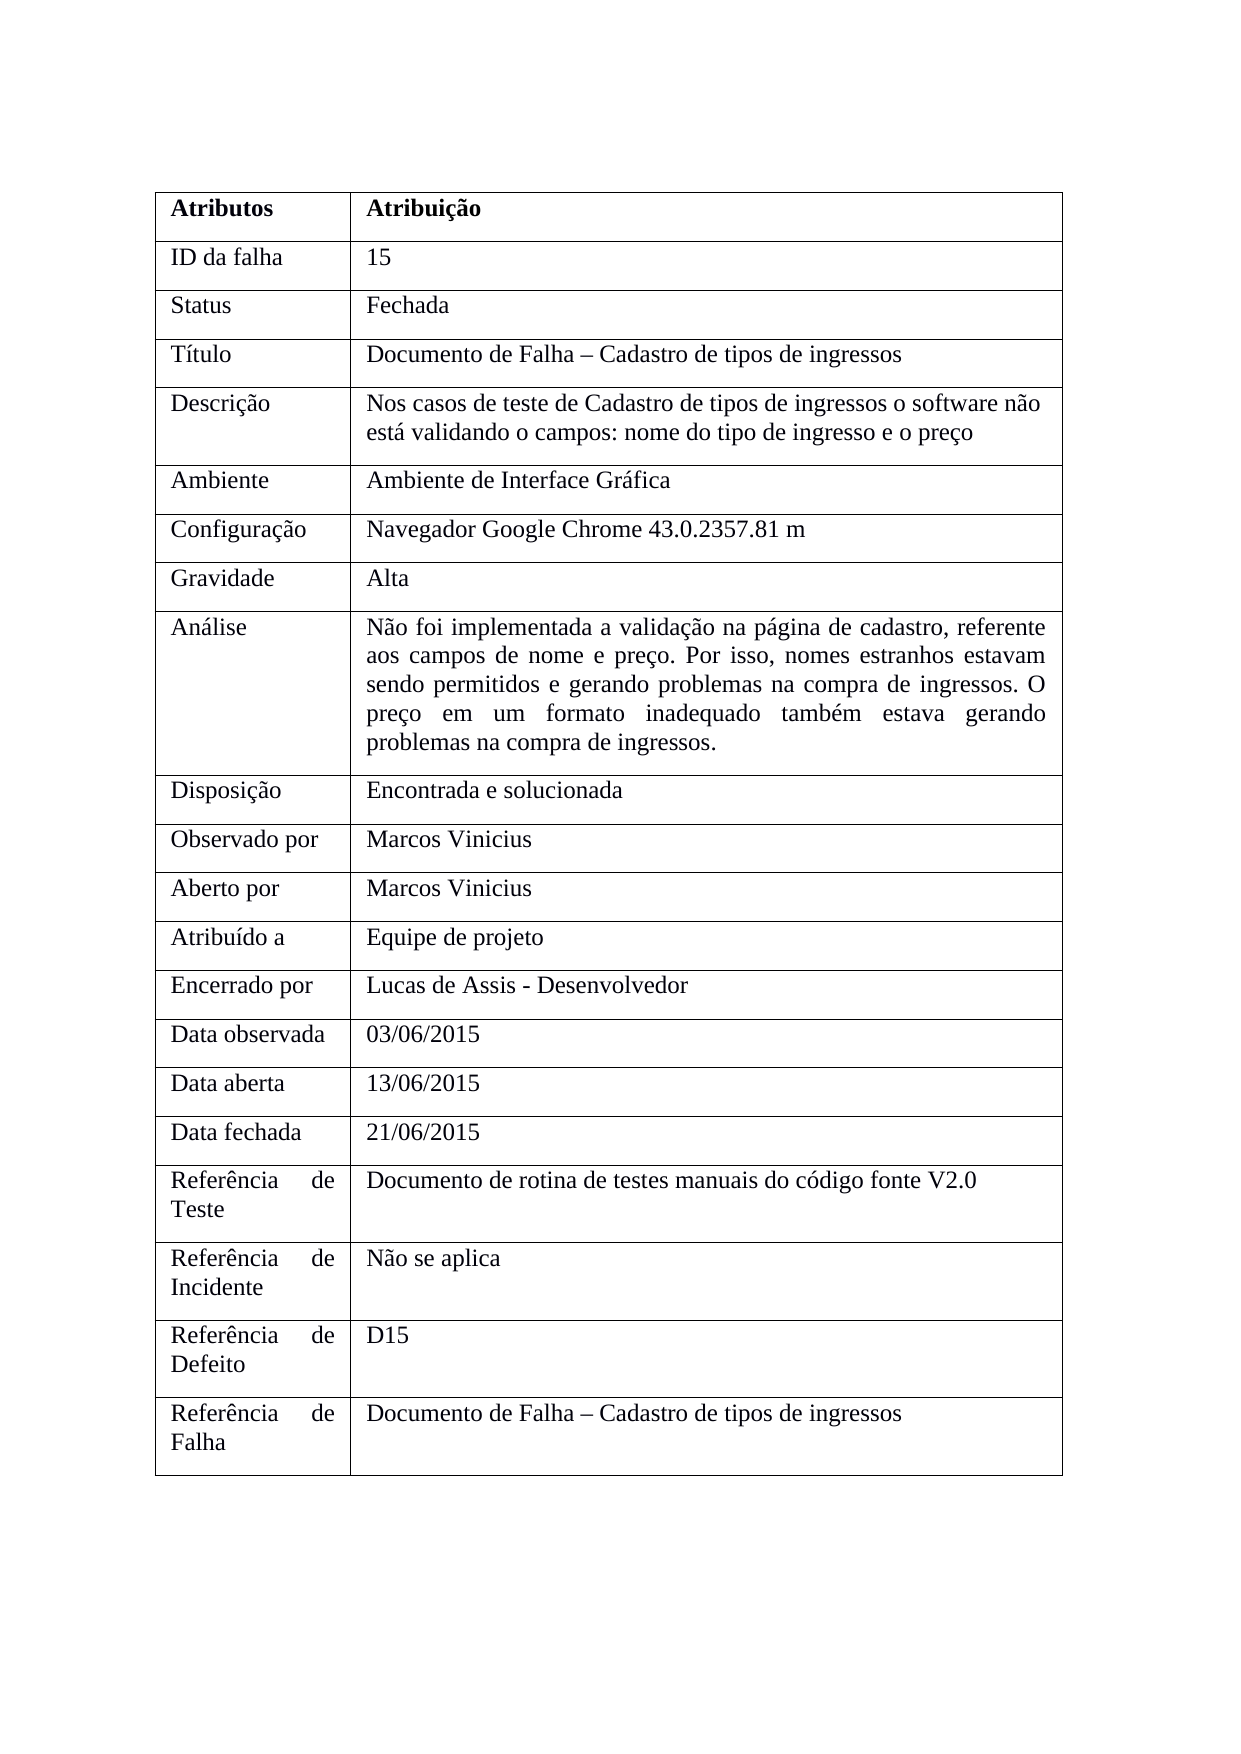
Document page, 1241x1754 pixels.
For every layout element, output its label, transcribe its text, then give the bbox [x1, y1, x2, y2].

table_cell Referência de Incidente [156, 1243, 350, 1320]
table_cell Documento de rotina de testes manuais do código fonte V2.0 [351, 1166, 1062, 1242]
table_cell Observado por [156, 825, 350, 872]
table_cell Descrição [156, 388, 350, 465]
table_cell 21/06/2015 [351, 1117, 1062, 1165]
table_cell D15 [351, 1321, 1062, 1397]
table_header Atributos [156, 193, 350, 241]
table_cell Título [156, 340, 350, 387]
table_cell Status [156, 291, 350, 338]
table_cell Alta [351, 563, 1062, 611]
table_cell 15 [351, 242, 1062, 290]
table_cell Disposição [156, 776, 350, 823]
table_cell Data observada [156, 1020, 350, 1067]
table_cell Nos casos de teste de Cadastro de tipos de ingressos o software não está validando o campos: nome do tipo de ingresso e o preço [351, 388, 1062, 465]
table_cell Aberto por [156, 873, 350, 921]
table_cell Não foi implementada a validação na página de cadastro, referente aos campos de nome e preço. Por isso, nomes estranhos estavam sendo permitidos e gerando problemas na compra de ingressos. O preço em um formato inadequado também estava gerando problemas na compra de ingressos. [351, 612, 1062, 775]
table_cell Não se aplica [351, 1243, 1062, 1320]
table_cell Documento de Falha – Cadastro de tipos de ingressos [351, 1398, 1062, 1475]
table_cell Equipe de projeto [351, 922, 1062, 970]
table_cell Ambiente de Interface Gráfica [351, 466, 1062, 513]
table_cell Data aberta [156, 1068, 350, 1116]
table_cell Navegador Google Chrome 43.0.2357.81 m [351, 515, 1062, 562]
table_cell Lucas de Assis - Desenvolvedor [351, 971, 1062, 1018]
table_cell Encerrado por [156, 971, 350, 1018]
table_cell Marcos Vinicius [351, 825, 1062, 872]
table_cell 13/06/2015 [351, 1068, 1062, 1116]
table_header Atribuição [351, 193, 1062, 241]
table_cell Data fechada [156, 1117, 350, 1165]
table_cell ID da falha [156, 242, 350, 290]
table_cell Configuração [156, 515, 350, 562]
table_cell Referência de Defeito [156, 1321, 350, 1397]
table_cell Análise [156, 612, 350, 775]
table_cell Marcos Vinicius [351, 873, 1062, 921]
table_cell Atribuído a [156, 922, 350, 970]
table_cell Gravidade [156, 563, 350, 611]
table_cell 03/06/2015 [351, 1020, 1062, 1067]
table_cell Fechada [351, 291, 1062, 338]
table_cell Ambiente [156, 466, 350, 513]
table_cell Referência de Teste [156, 1166, 350, 1242]
table_cell Documento de Falha – Cadastro de tipos de ingressos [351, 340, 1062, 387]
table_cell Referência de Falha [156, 1398, 350, 1475]
table_cell Encontrada e solucionada [351, 776, 1062, 823]
